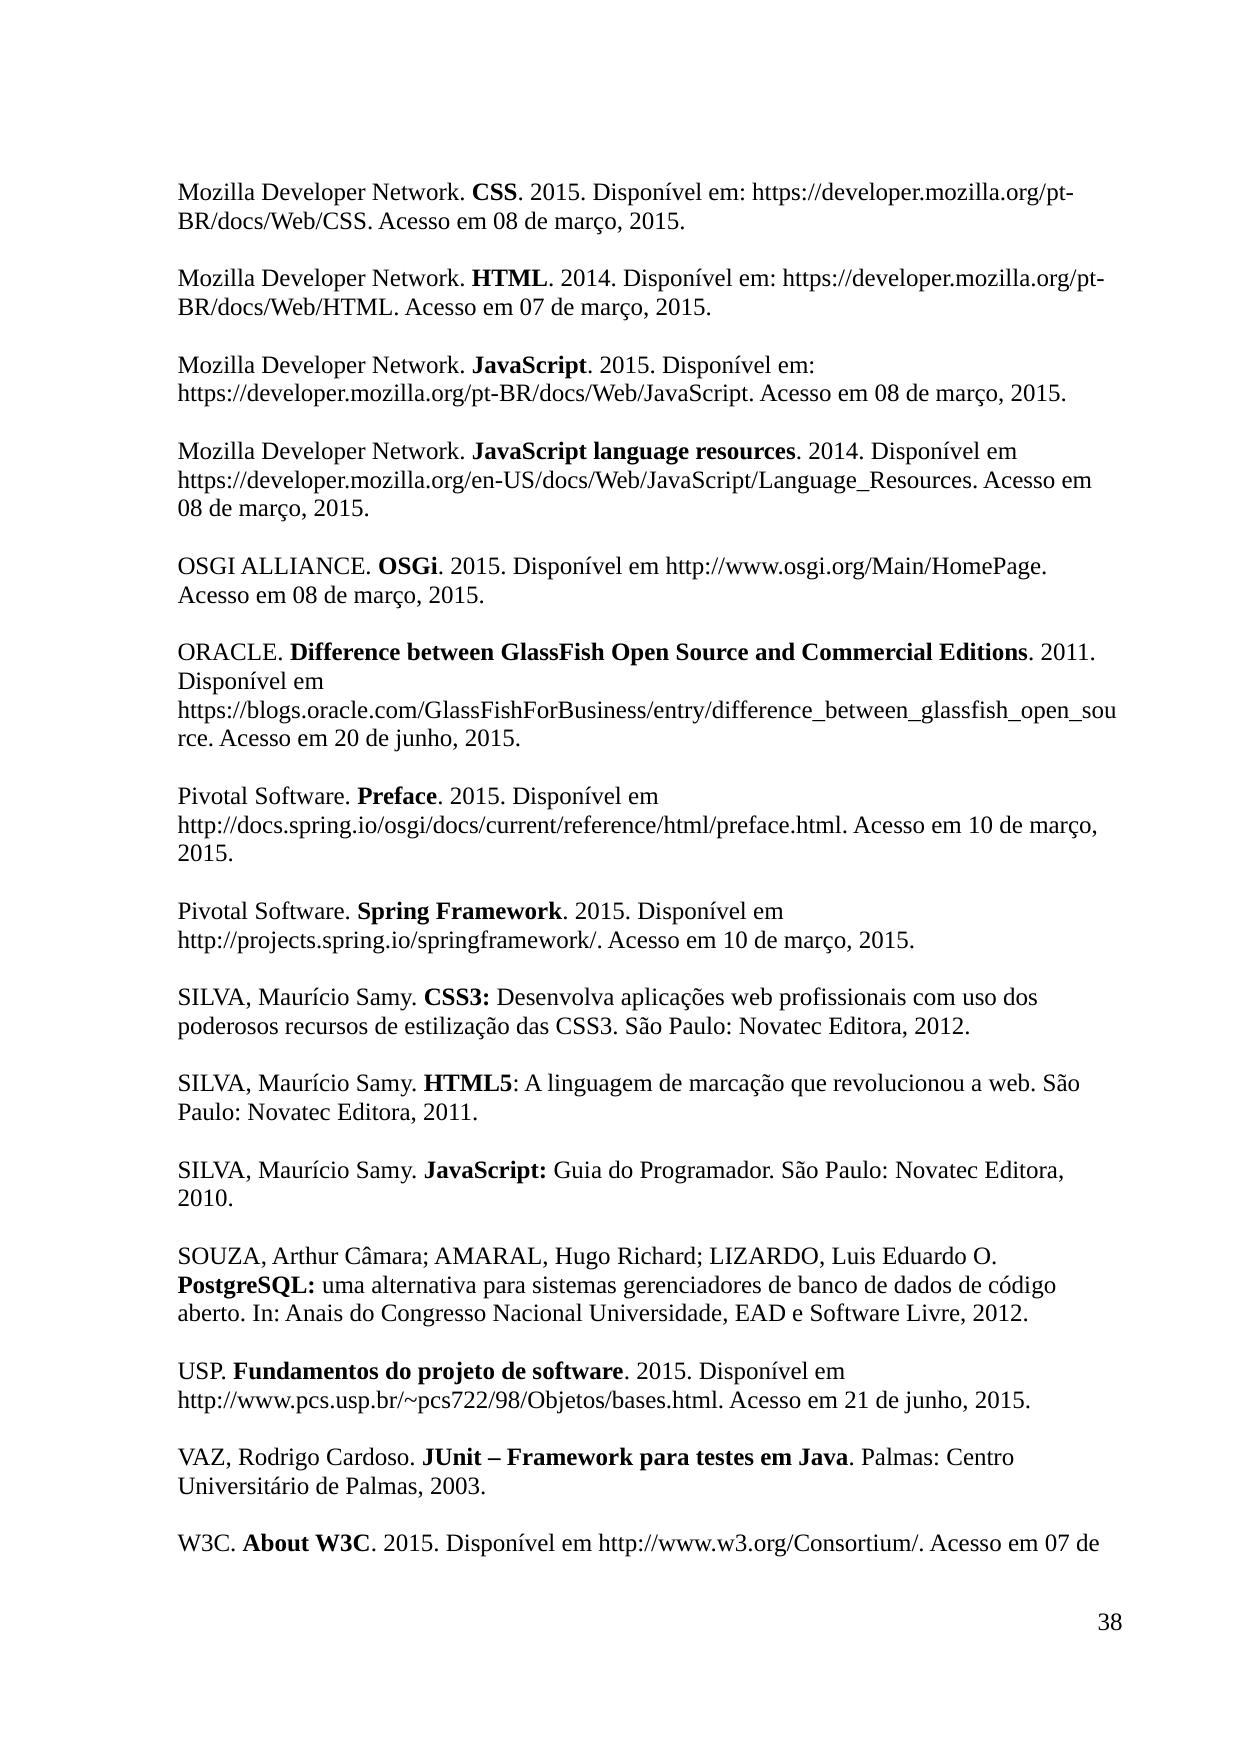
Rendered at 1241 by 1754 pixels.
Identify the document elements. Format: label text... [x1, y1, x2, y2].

text Mozilla Developer Network. JavaScript language resources. 2014. Disponível em https://developer.mozilla.org/en-US/docs/Web/JavaScript/Language_Resources. Acesso em 08 de março, 2015. [177, 436, 1122, 522]
text ORACLE. Difference between GlassFish Open Source and Commercial Editions. 2011. Disponível em https://blogs.oracle.com/GlassFishForBusiness/entry/difference_between_glassfish_open_source. Acesso em 20 de junho, 2015. [177, 637, 1122, 752]
text SOUZA, Arthur Câmara; AMARAL, Hugo Richard; LIZARDO, Luis Eduardo O. PostgreSQL: uma alternativa para sistemas gerenciadores de banco de dados de código aberto. In: Anais do Congresso Nacional Universidade, EAD e Software Livre, 2012. [177, 1241, 1122, 1327]
text OSGI ALLIANCE. OSGi. 2015. Disponível em http://www.osgi.org/Main/HomePage. Acesso em 08 de março, 2015. [177, 551, 1122, 608]
text VAZ, Rodrigo Cardoso. JUnit – Framework para testes em Java. Palmas: Centro Universitário de Palmas, 2003. [177, 1442, 1122, 1500]
text Mozilla Developer Network. JavaScript. 2015. Disponível em: https://developer.mozilla.org/pt-BR/docs/Web/JavaScript. Acesso em 08 de março, 2015. [177, 350, 1122, 407]
text SILVA, Maurício Samy. HTML5: A linguagem de marcação que revolucionou a web. São Paulo: Novatec Editora, 2011. [177, 1068, 1122, 1126]
text Pivotal Software. Preface. 2015. Disponível em http://docs.spring.io/osgi/docs/current/reference/html/preface.html. Acesso em 10 de março, 2015. [177, 781, 1122, 867]
text SILVA, Maurício Samy. JavaScript: Guia do Programador. São Paulo: Novatec Editora, 2010. [177, 1155, 1122, 1212]
text Mozilla Developer Network. HTML. 2014. Disponível em: https://developer.mozilla.org/pt-BR/docs/Web/HTML. Acesso em 07 de março, 2015. [177, 263, 1122, 321]
text Mozilla Developer Network. CSS. 2015. Disponível em: https://developer.mozilla.org/pt-BR/docs/Web/CSS. Acesso em 08 de março, 2015. [177, 177, 1122, 235]
text W3C. About W3C. 2015. Disponível em http://www.w3.org/Consortium/. Acesso em 07 de [177, 1528, 1122, 1557]
text SILVA, Maurício Samy. CSS3: Desenvolva aplicações web profissionais com uso dos poderosos recursos de estilização das CSS3. São Paulo: Novatec Editora, 2012. [177, 982, 1122, 1040]
text Pivotal Software. Spring Framework. 2015. Disponível em http://projects.spring.io/springframework/. Acesso em 10 de março, 2015. [177, 896, 1122, 953]
text USP. Fundamentos do projeto de software. 2015. Disponível em http://www.pcs.usp.br/~pcs722/98/Objetos/bases.html. Acesso em 21 de junho, 2015. [177, 1356, 1122, 1413]
